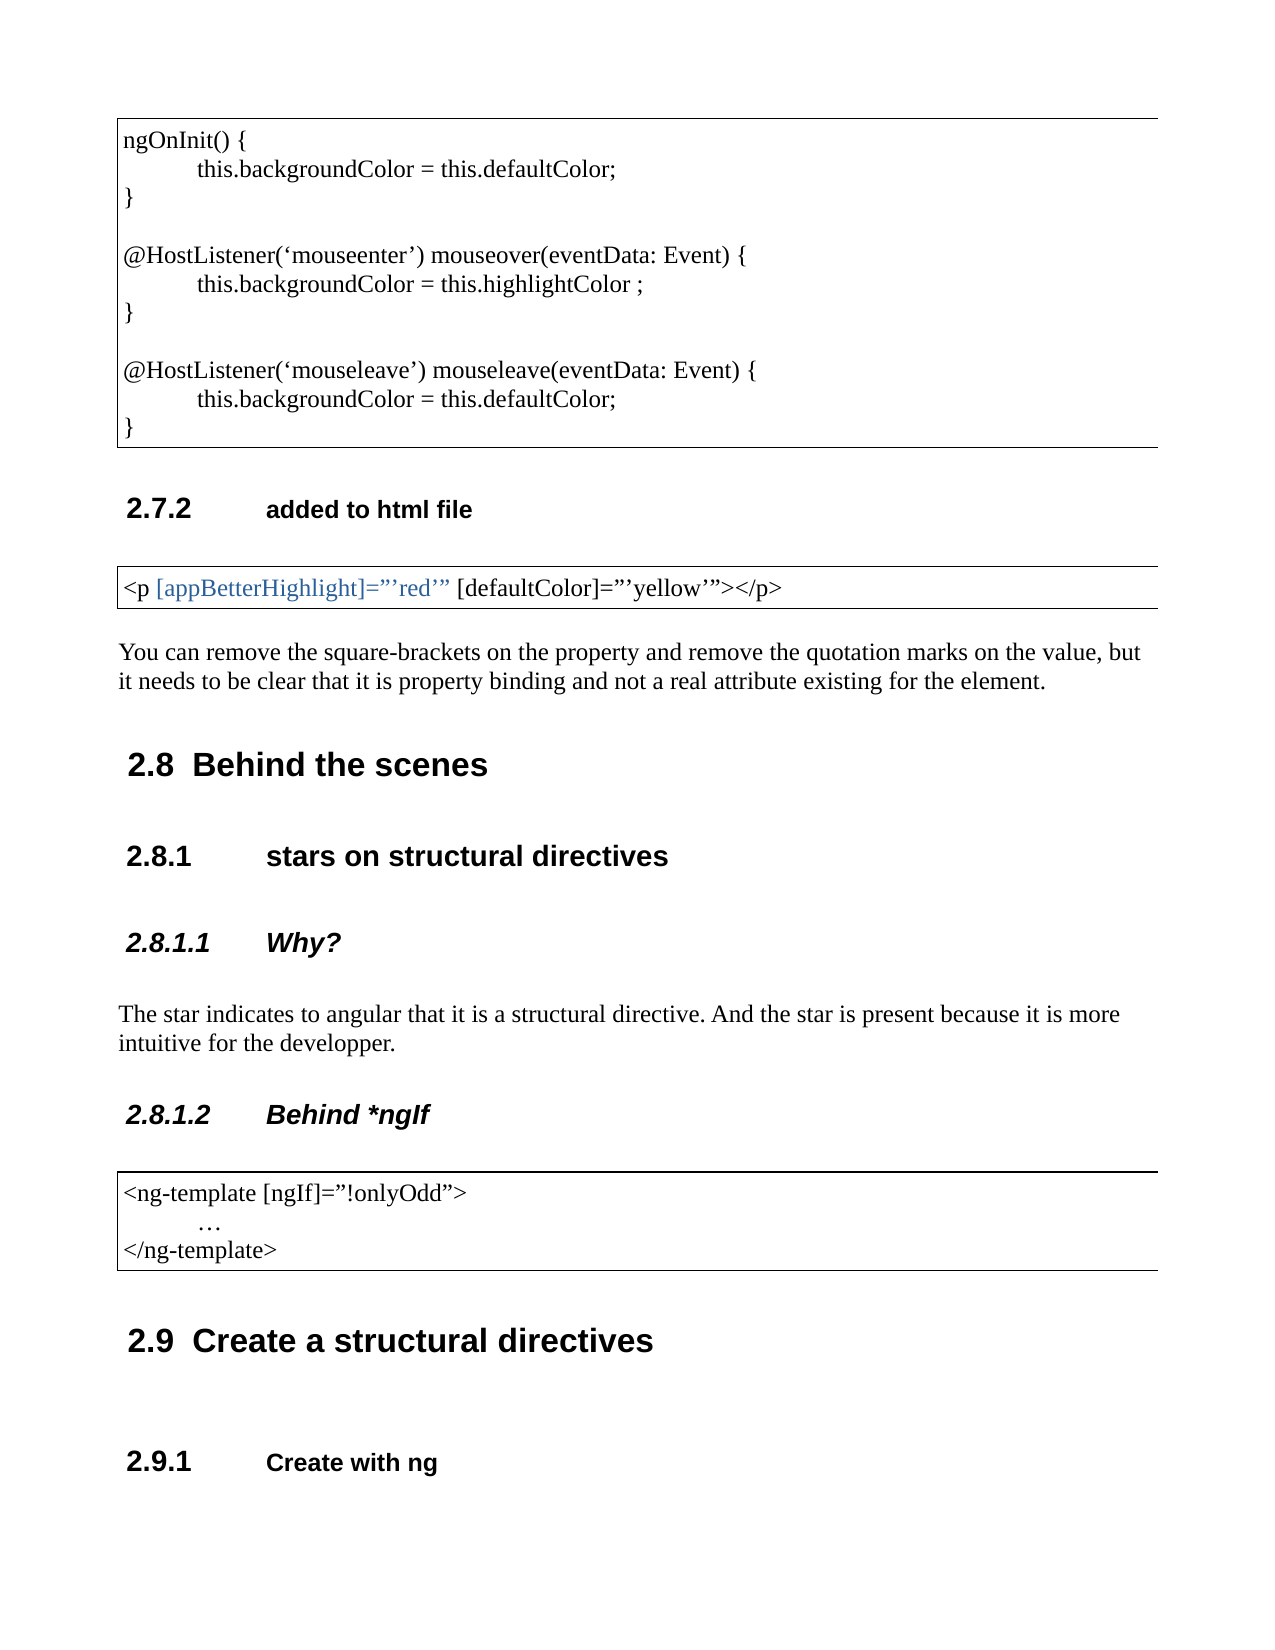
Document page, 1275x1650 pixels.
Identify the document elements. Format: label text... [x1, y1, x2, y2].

subtitle stars on structural directives [118, 839, 1157, 873]
table_header <ng-template [ngIf]=”!onlyOdd”> … </ng-template> [118, 1173, 1158, 1270]
subtitle added to html file [118, 491, 1157, 525]
subtitle Create with ng [118, 1444, 1157, 1478]
subtitle Behind *ngIf [118, 1098, 1157, 1130]
subtitle Create a structural directives [118, 1321, 1157, 1359]
table_header <p [appBetterHighlight]=”’red’” [defaultColor]=”’yellow’”></p> [118, 567, 1158, 607]
text You can remove the square-brackets on the property and remove the quotation marks on the value, but it needs to be clear that it is property binding and not a real attribute existing for the element. [118, 637, 1157, 695]
subtitle Behind the scenes [118, 744, 1157, 783]
text The star indicates to angular that it is a structural directive. And the star is present because it is more intuitive for the developper. [118, 999, 1157, 1057]
table_header ngOnInit() { this.backgroundColor = this.defaultColor; } @HostListener(‘mouseenter’) mouseover(eventData: Event) { this.backgroundColor = this.highlightColor ; } @HostListener(‘mouseleave’) mouseleave(eventData: Event) { this.backgroundColor = this.defaultColor; } [118, 119, 1158, 447]
subtitle Why? [118, 926, 1157, 958]
